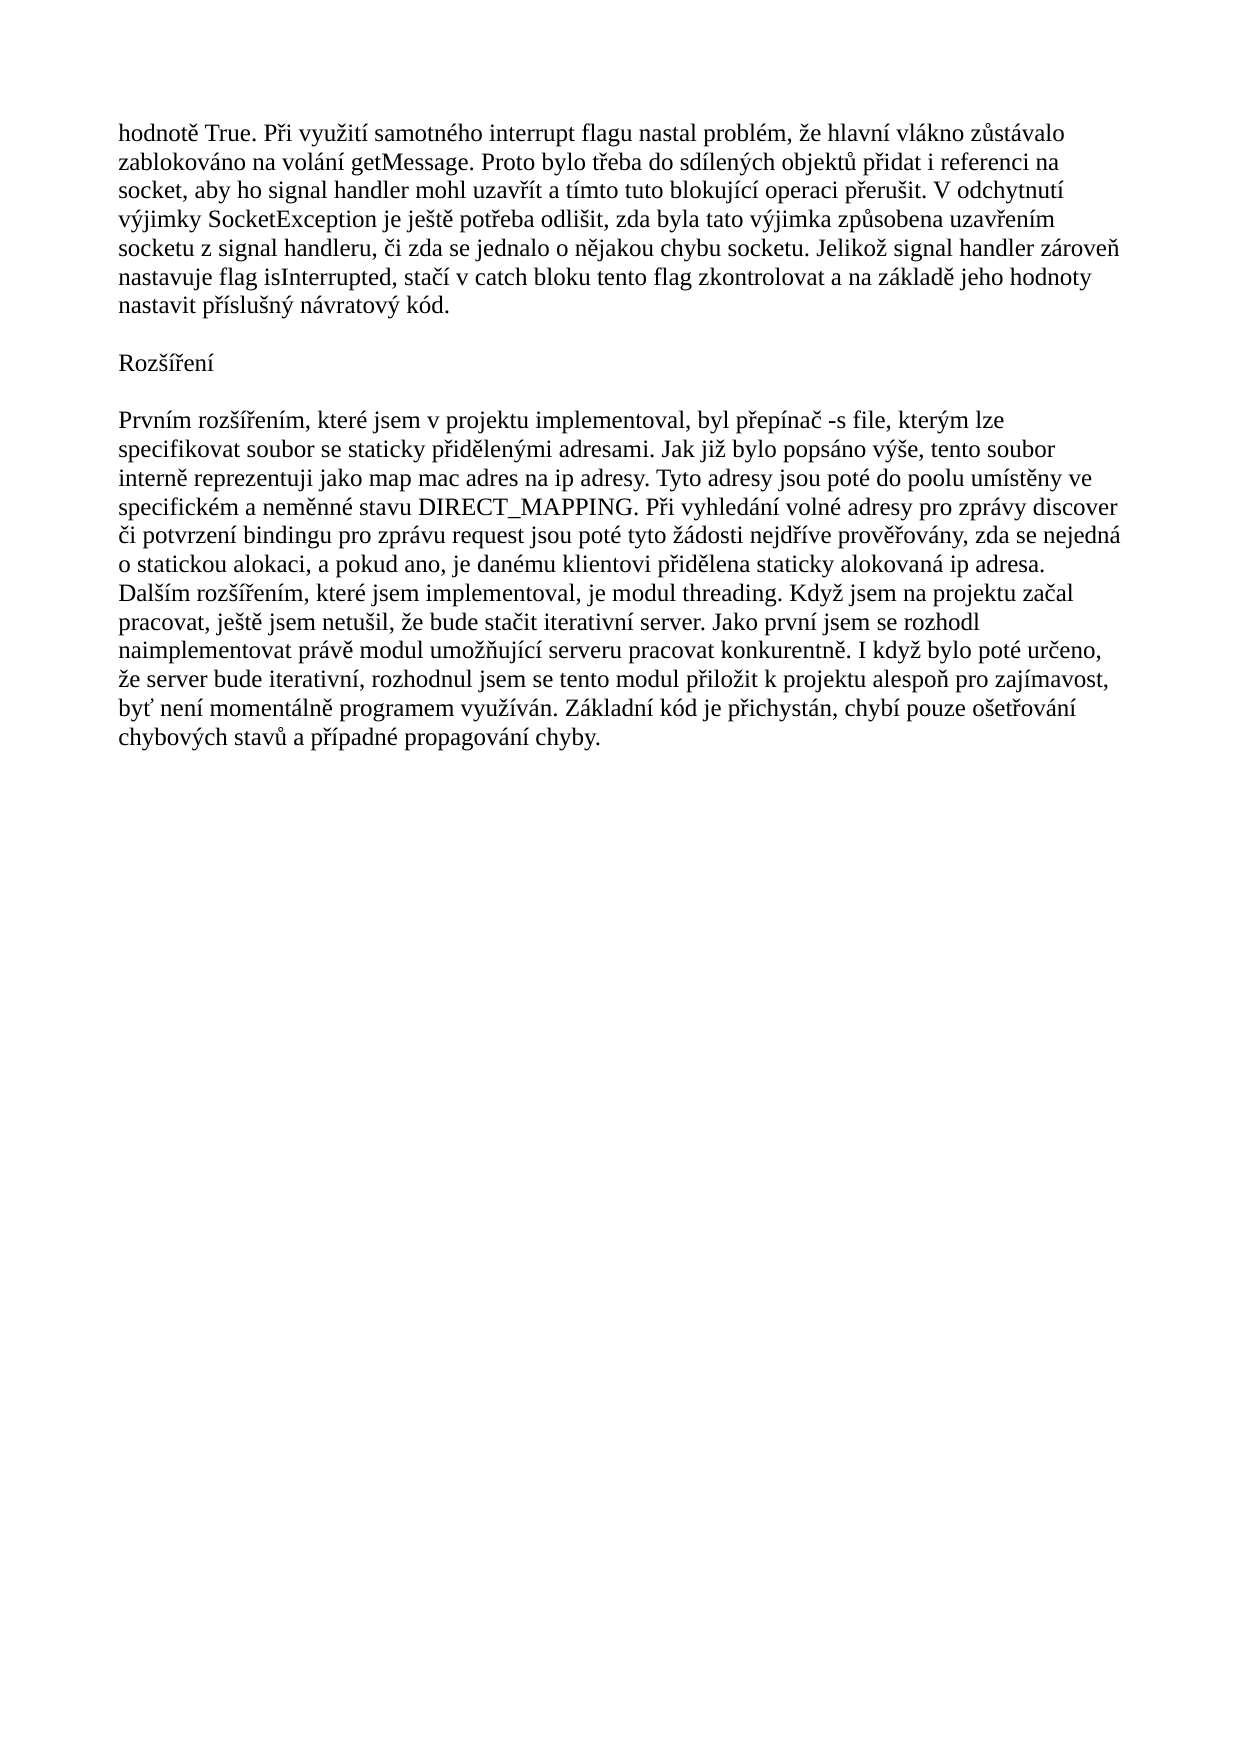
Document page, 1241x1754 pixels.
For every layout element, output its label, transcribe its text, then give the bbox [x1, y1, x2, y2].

text Prvním rozšířením, které jsem v projektu implementoval, byl přepínač -s file, kterým lze specifikovat soubor se staticky přidělenými adresami. Jak již bylo popsáno výše, tento soubor interně reprezentuji jako map mac adres na ip adresy. Tyto adresy jsou poté do poolu umístěny ve specifickém a neměnné stavu DIRECT_MAPPING. Při vyhledání volné adresy pro zprávy discover či potvrzení bindingu pro zprávu request jsou poté tyto žádosti nejdříve prověřovány, zda se nejedná o statickou alokaci, a pokud ano, je danému klientovi přidělena staticky alokovaná ip adresa. [118, 406, 1122, 578]
text hodnotě True. Při využití samotného interrupt flagu nastal problém, že hlavní vlákno zůstávalo zablokováno na volání getMessage. Proto bylo třeba do sdílených objektů přidat i referenci na socket, aby ho signal handler mohl uzavřít a tímto tuto blokující operaci přerušit. V odchytnutí výjimky SocketException je ještě potřeba odlišit, zda byla tato výjimka způsobena uzavřením socketu z signal handleru, či zda se jednalo o nějakou chybu socketu. Jelikož signal handler zároveň nastavuje flag isInterrupted, stačí v catch bloku tento flag zkontrolovat a na základě jeho hodnoty nastavit příslušný návratový kód. [118, 118, 1122, 319]
text Dalším rozšířením, které jsem implementoval, je modul threading. Když jsem na projektu začal pracovat, ještě jsem netušil, že bude stačit iterativní server. Jako první jsem se rozhodl naimplementovat právě modul umožňující serveru pracovat konkurentně. I když bylo poté určeno, že server bude iterativní, rozhodnul jsem se tento modul přiložit k projektu alespoň pro zajímavost, byť není momentálně programem využíván. Základní kód je přichystán, chybí pouze ošetřování chybových stavů a případné propagování chyby. [118, 578, 1122, 751]
text Rozšíření [118, 348, 1122, 377]
